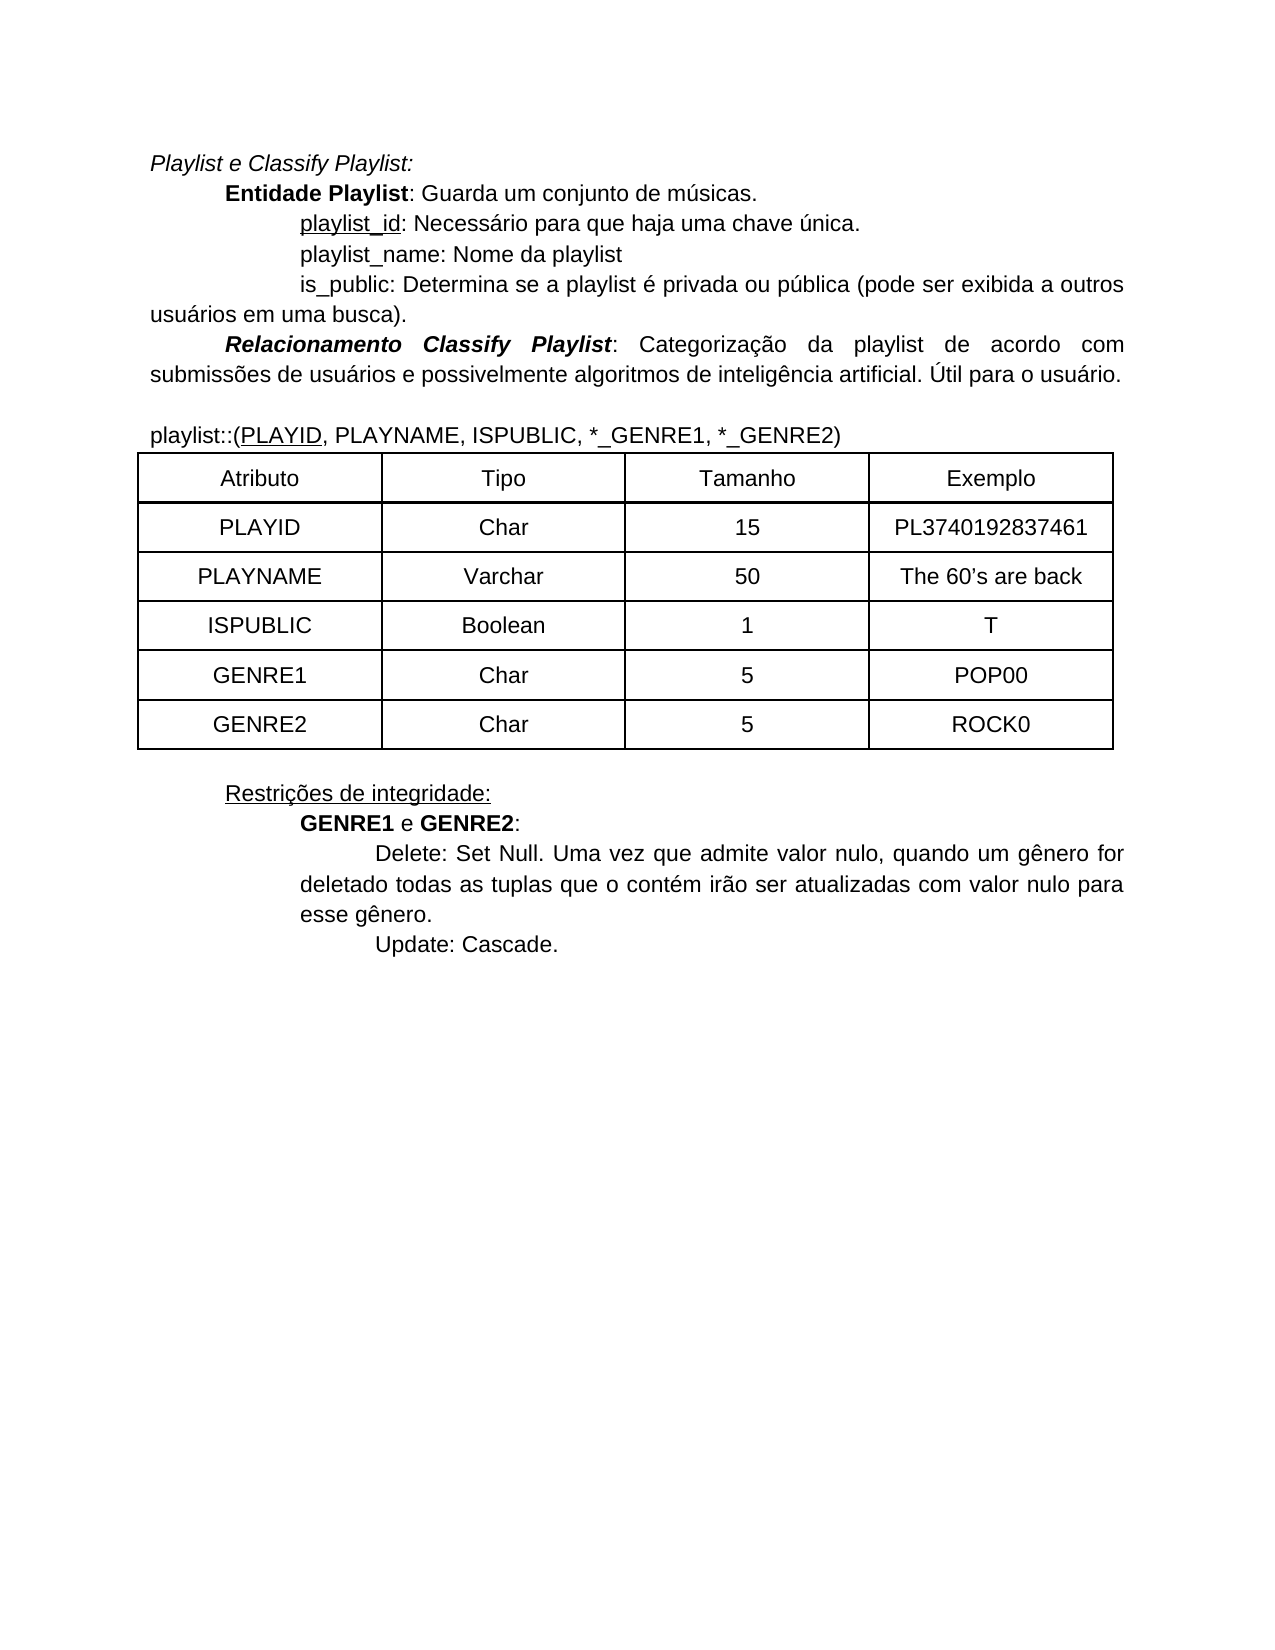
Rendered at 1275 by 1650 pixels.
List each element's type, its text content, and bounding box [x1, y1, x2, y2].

table_cell PLAYNAME [139, 553, 381, 600]
text Relacionamento Classify Playlist: Categorização da playlist de acordo com submissões de usuários e possivelmente algoritmos de inteligência artificial. Útil para o usuário. [150, 331, 1125, 388]
table_header Tipo [383, 454, 624, 501]
table_header Tamanho [626, 454, 868, 501]
table_cell Char [383, 504, 624, 551]
table_cell ROCK0 [870, 701, 1112, 748]
table_cell Char [383, 651, 624, 698]
table_cell ISPUBLIC [139, 602, 381, 649]
table_cell T [870, 602, 1112, 649]
text GENRE1 e GENRE2: [150, 810, 1125, 837]
table_cell 5 [626, 651, 868, 698]
text playlist::(PLAYID, PLAYNAME, ISPUBLIC, *_GENRE1, *_GENRE2) [150, 422, 1125, 448]
table_cell GENRE2 [139, 701, 381, 748]
table_cell 1 [626, 602, 868, 649]
table_cell POP00 [870, 651, 1112, 698]
table_header Atributo [139, 454, 381, 501]
text Restrições de integridade: [150, 780, 1125, 806]
table_cell Boolean [383, 602, 624, 649]
text is_public: Determina se a playlist é privada ou pública (pode ser exibida a outros usuários em uma busca). [150, 271, 1125, 327]
table_cell GENRE1 [139, 651, 381, 698]
table_cell Char [383, 701, 624, 748]
text Delete: Set Null. Uma vez que admite valor nulo, quando um gênero for deletado todas as tuplas que o contém irão ser atualizadas com valor nulo para esse gênero. [300, 840, 1125, 927]
table_cell 50 [626, 553, 868, 600]
text Playlist e Classify Playlist: [150, 150, 1125, 176]
text Update: Cascade. [150, 931, 1125, 957]
text Entidade Playlist: Guarda um conjunto de músicas. [150, 180, 1125, 207]
table_cell The 60’s are back [870, 553, 1112, 600]
table_cell 15 [626, 504, 868, 551]
table_cell PL3740192837461 [870, 504, 1112, 551]
text playlist_name: Nome da playlist [150, 241, 1125, 267]
text playlist_id: Necessário para que haja uma chave única. [150, 210, 1125, 237]
table_cell 5 [626, 701, 868, 748]
table_cell PLAYID [139, 504, 381, 551]
table_cell Varchar [383, 553, 624, 600]
table_header Exemplo [870, 454, 1112, 501]
